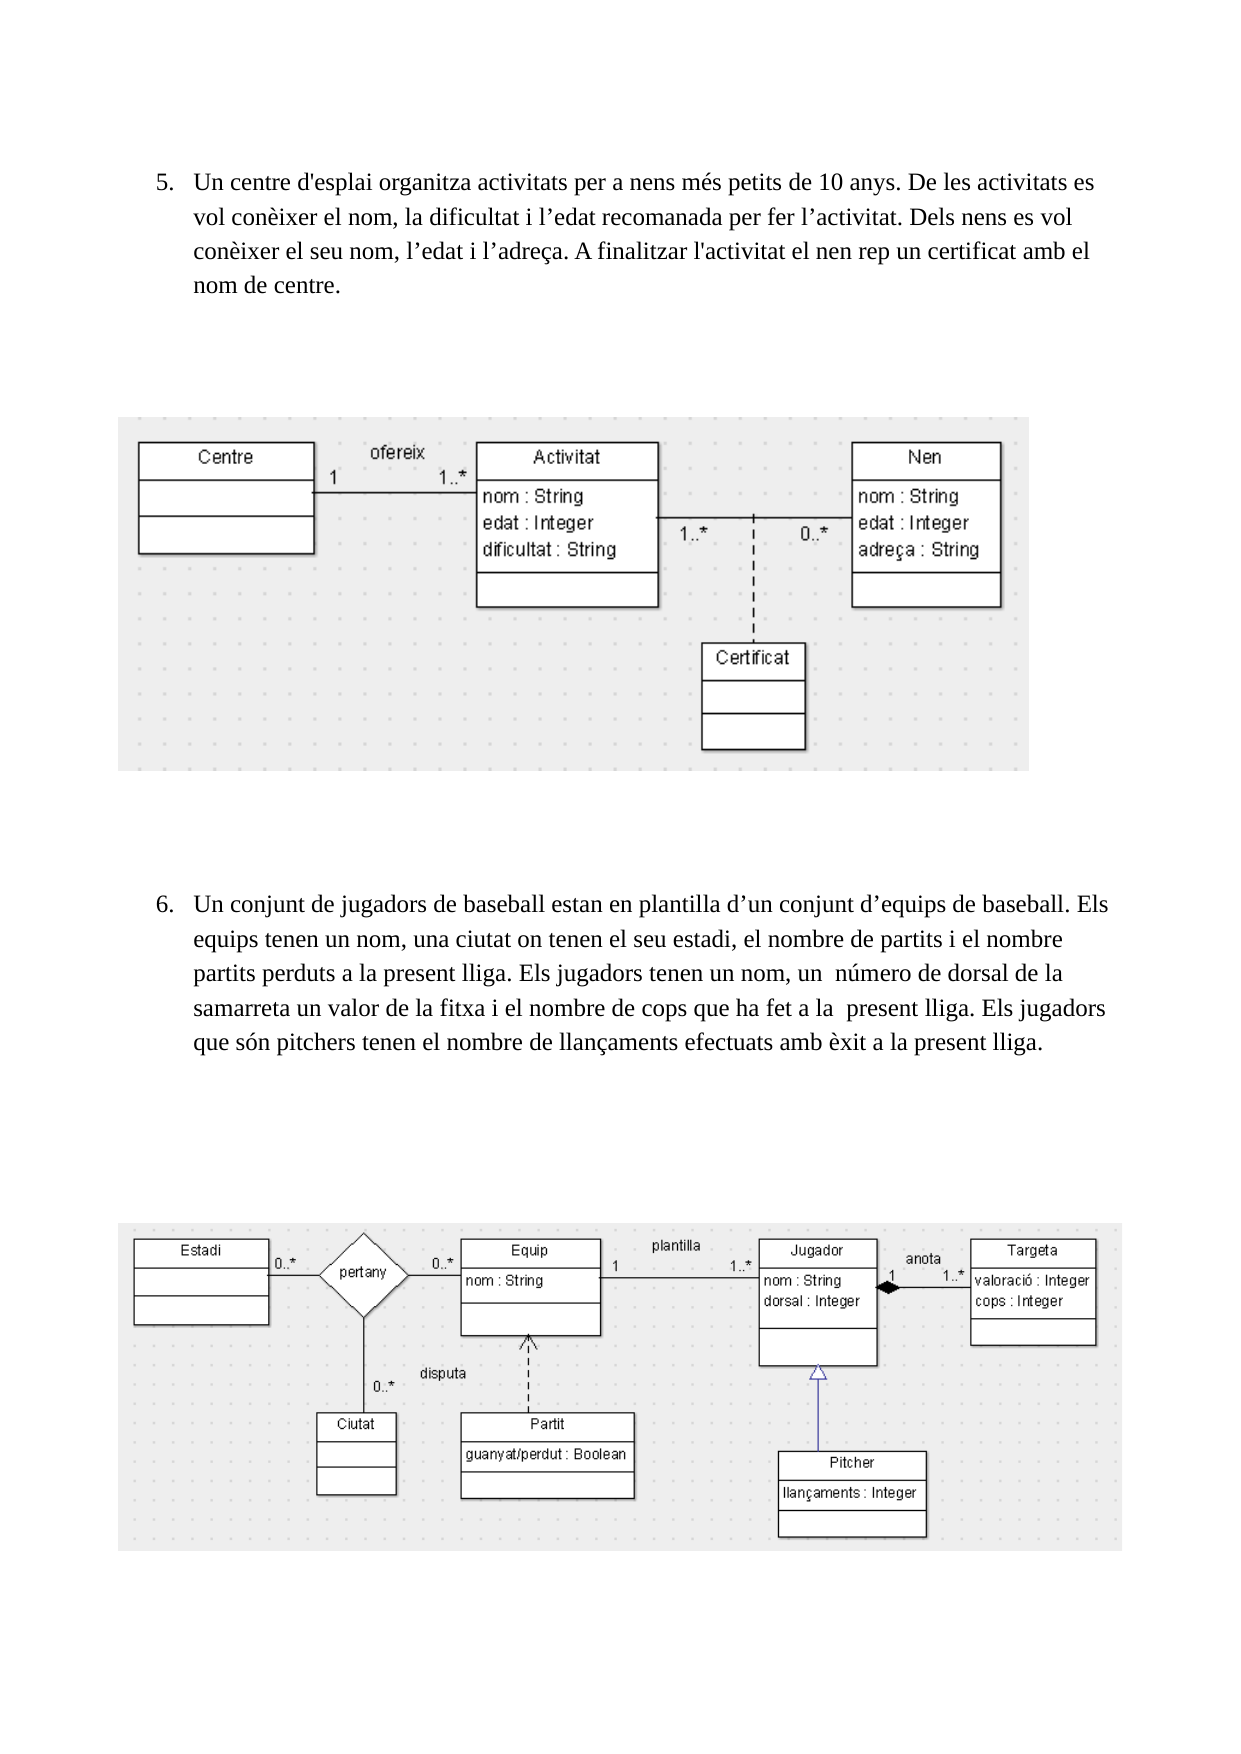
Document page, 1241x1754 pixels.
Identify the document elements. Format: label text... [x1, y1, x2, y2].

list Un centre d'esplai organitza activitats per a nens més petits de 10 anys. De les activitats es vol conèixer el nom, la dificultat i l’edat recomanada per fer l’activitat. Dels nens es vol conèixer el seu nom, l’edat i l’adreça. A finalitzar l'activitat el nen rep un certificat amb el nom de centre. [156, 167, 1122, 299]
list Un conjunt de jugadors de baseball estan en plantilla d’un conjunt d’equips de baseball. Els equips tenen un nom, una ciutat on tenen el seu estadi, el nombre de partits i el nombre partits perduts a la present lliga. Els jugadors tenen un nom, un número de dorsal de la samarreta un valor de la fitxa i el nombre de cops que ha fet a la present lliga. Els jugadors que són pitchers tenen el nombre de llançaments efectuats amb èxit a la present lliga. [156, 889, 1122, 1056]
